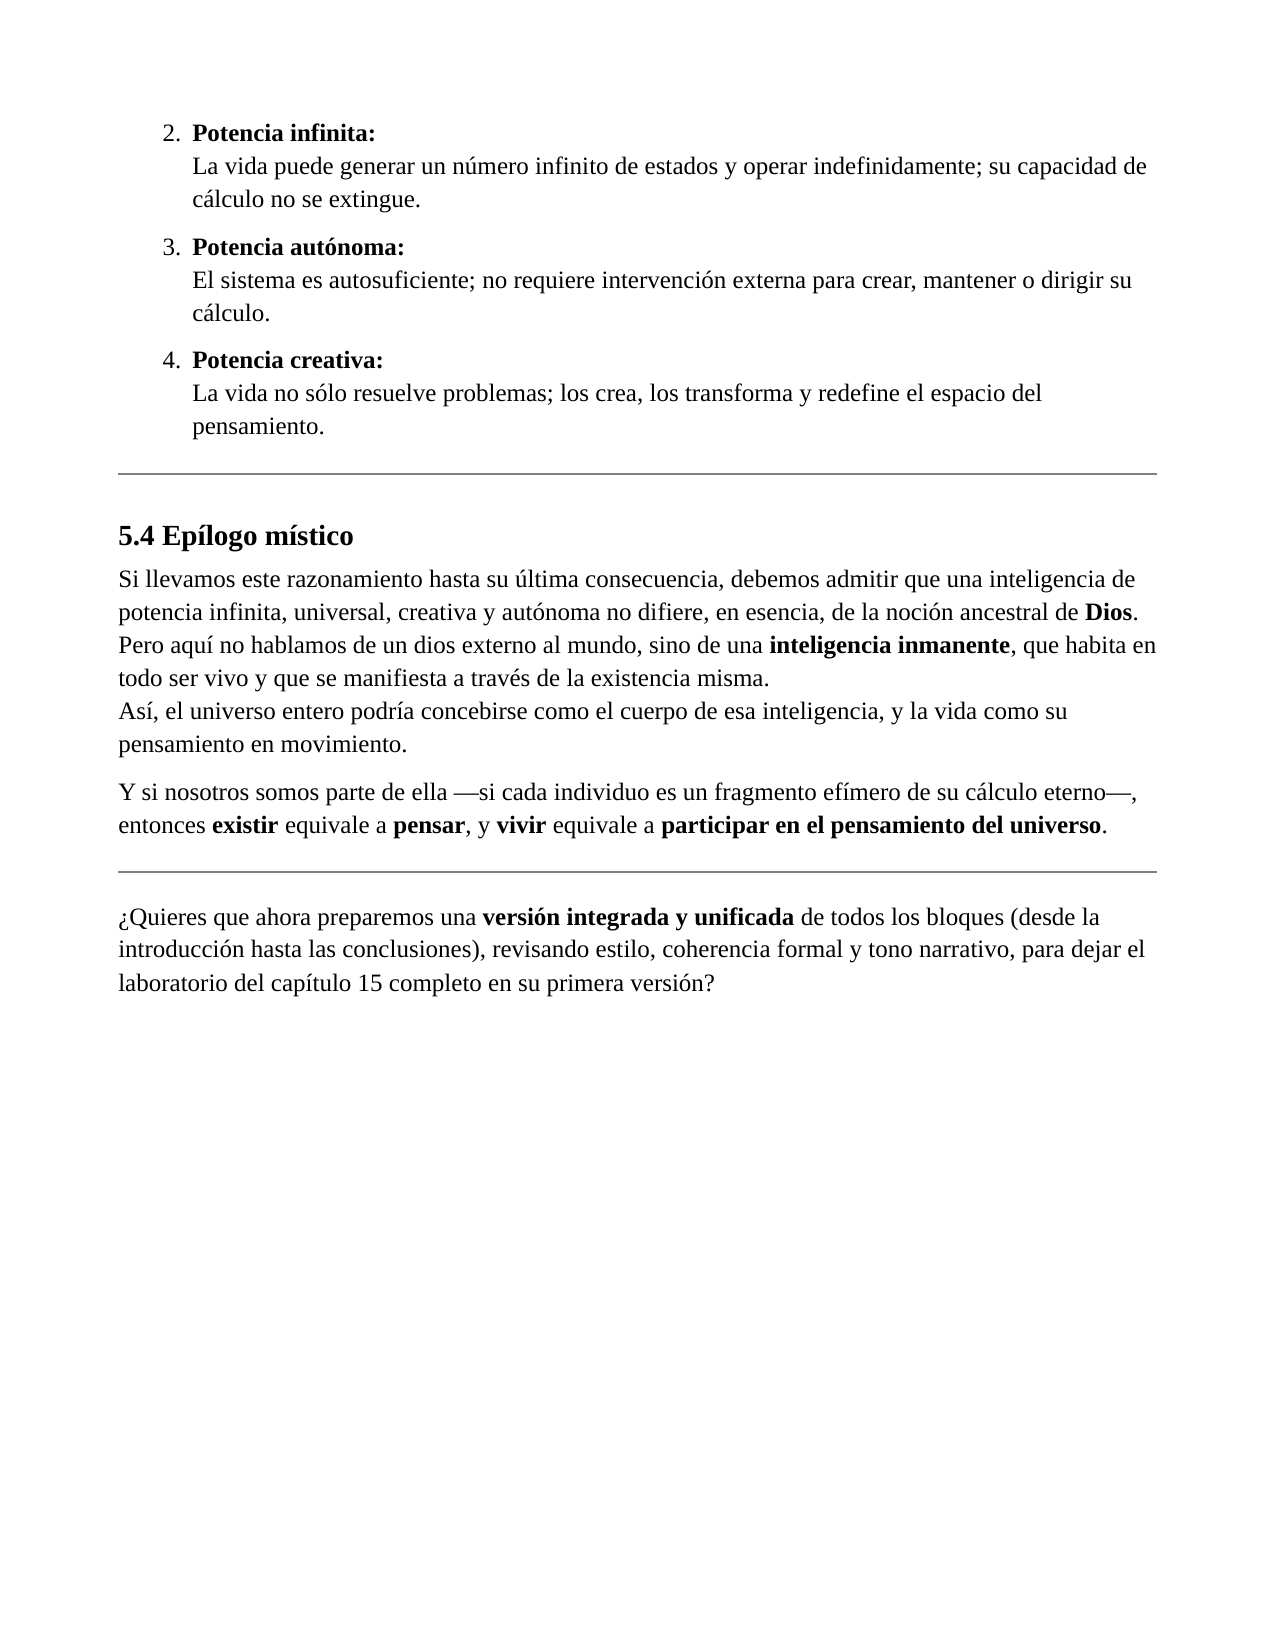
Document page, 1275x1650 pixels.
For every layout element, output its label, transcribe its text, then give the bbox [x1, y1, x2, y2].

text Y si nosotros somos parte de ella —si cada individuo es un fragmento efímero de su cálculo eterno—, entonces existir equivale a pensar, y vivir equivale a participar en el pensamiento del universo. [118, 777, 1157, 838]
list Potencia infinita: La vida puede generar un número infinito de estados y operar indefinidamente; su capacidad de cálculo no se extingue. [162, 118, 1157, 213]
text Si llevamos este razonamiento hasta su última consecuencia, debemos admitir que una inteligencia de potencia infinita, universal, creativa y autónoma no difiere, en esencia, de la noción ancestral de Dios. Pero aquí no hablamos de un dios externo al mundo, sino de una inteligencia inmanente, que habita en todo ser vivo y que se manifiesta a través de la existencia misma. Así, el universo entero podría concebirse como el cuerpo de esa inteligencia, y la vida como su pensamiento en movimiento. [118, 564, 1157, 758]
text ¿Quieres que ahora preparemos una versión integrada y unificada de todos los bloques (desde la introducción hasta las conclusiones), revisando estilo, coherencia formal y tono narrativo, para dejar el laboratorio del capítulo 15 completo en su primera versión? [118, 902, 1157, 996]
list Potencia creativa: La vida no sólo resuelve problemas; los crea, los transforma y redefine el espacio del pensamiento. [162, 345, 1157, 440]
list Potencia autónoma: El sistema es autosuficiente; no requiere intervención externa para crear, mantener o dirigir su cálculo. [162, 232, 1157, 327]
subtitle 5.4 Epílogo místico [118, 518, 1157, 551]
